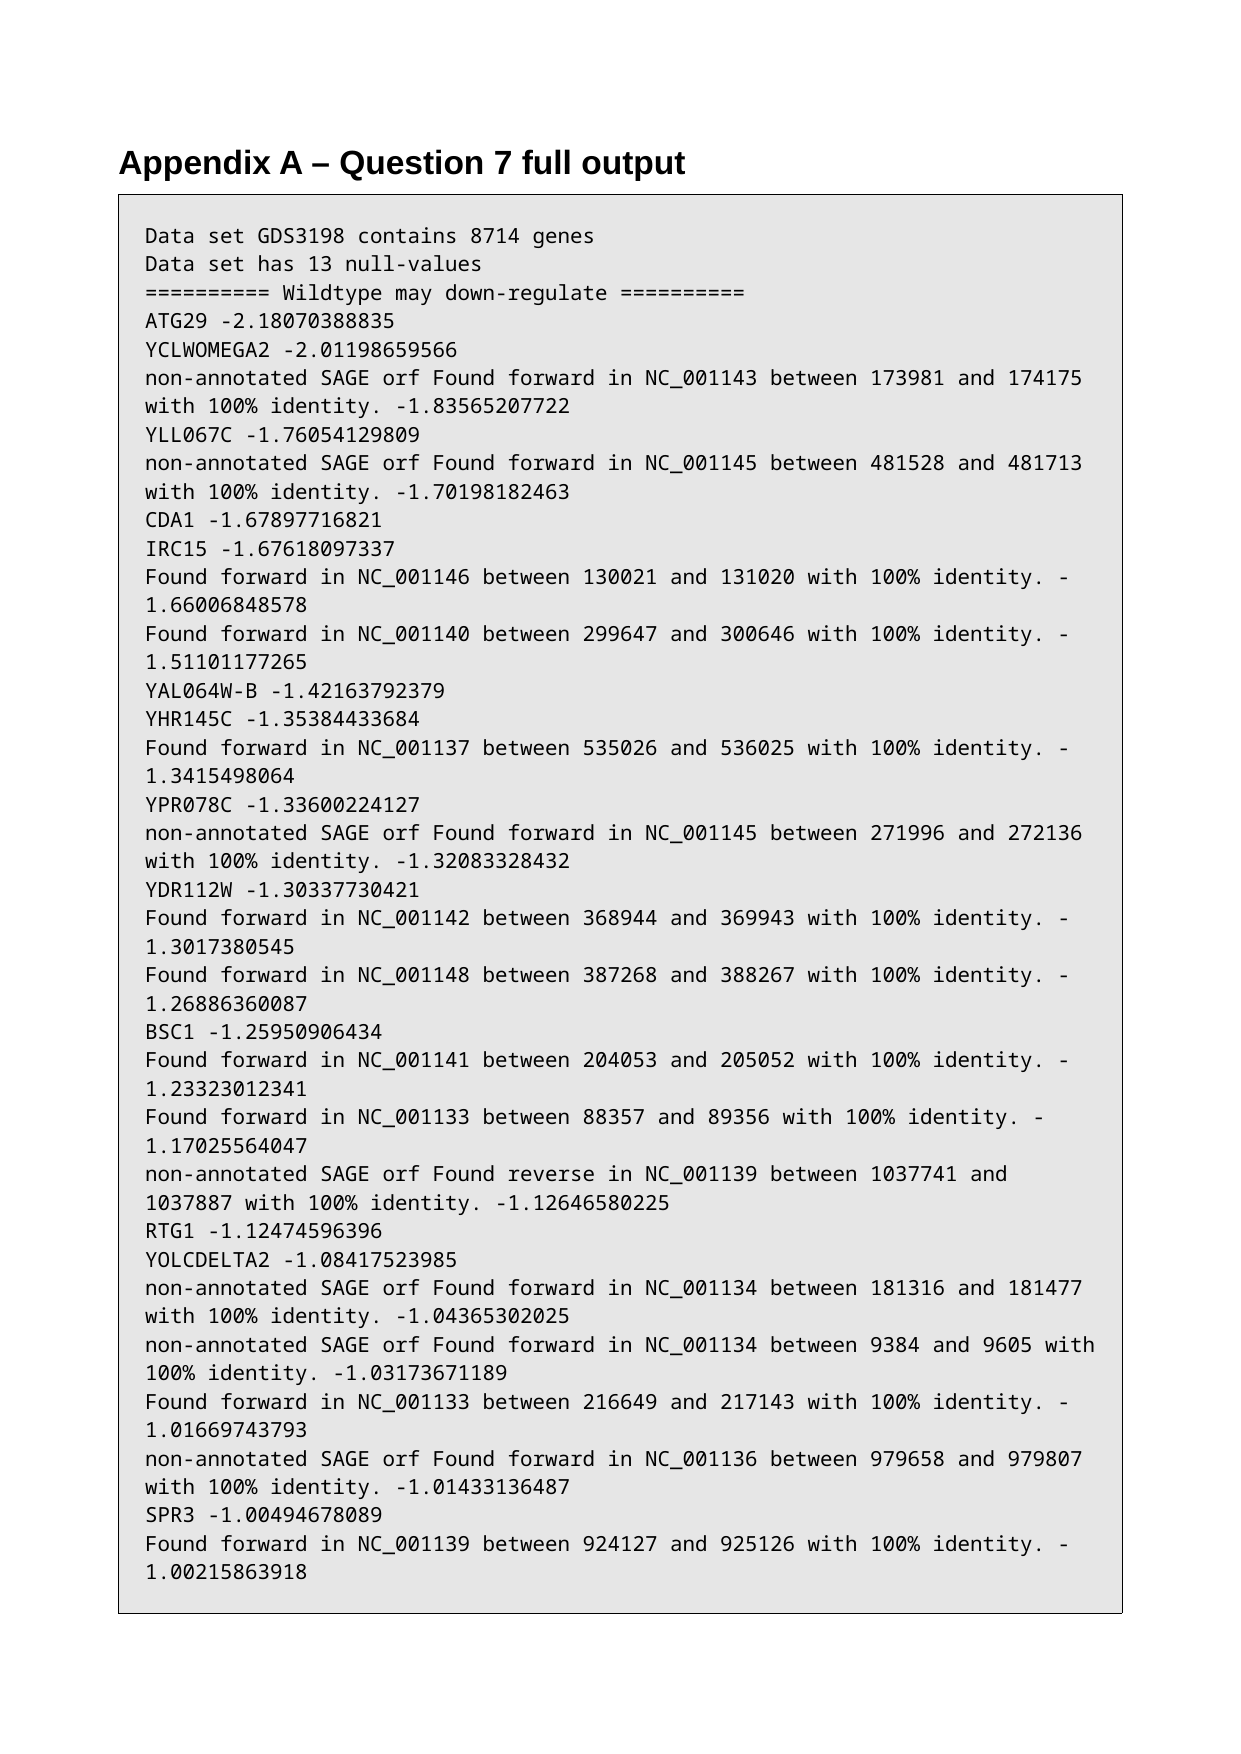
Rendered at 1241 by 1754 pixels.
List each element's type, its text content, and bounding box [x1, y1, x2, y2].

text non-annotated SAGE orf Found forward in NC_001134 between 9384 and 9605 with 100% identity. -1.03173671189 [119, 1303, 1122, 1360]
text ATG29 -2.18070388835 [119, 279, 1122, 308]
text non-annotated SAGE orf Found forward in NC_001134 between 181316 and 181477 with 100% identity. -1.04365302025 [119, 1246, 1122, 1303]
text YLL067C -1.76054129809 [119, 393, 1122, 422]
text Found forward in NC_001148 between 387268 and 388267 with 100% identity. -1.26886360087 [119, 934, 1122, 991]
subtitle Appendix A – Question 7 full output [118, 143, 1122, 182]
text non-annotated SAGE orf Found forward in NC_001136 between 979658 and 979807 with 100% identity. -1.01433136487 [119, 1417, 1122, 1474]
text RTG1 -1.12474596396 [119, 1189, 1122, 1218]
text Data set GDS3198 contains 8714 genes [119, 195, 1122, 223]
text Found forward in NC_001137 between 535026 and 536025 with 100% identity. -1.3415498064 [119, 706, 1122, 763]
text YPR078C -1.33600224127 [119, 763, 1122, 791]
text Found forward in NC_001133 between 216649 and 217143 with 100% identity. -1.01669743793 [119, 1360, 1122, 1417]
text YHR145C -1.35384433684 [119, 678, 1122, 706]
text ========== Wildtype may down-regulate ========== [119, 251, 1122, 279]
text YDR112W -1.30337730421 [119, 848, 1122, 877]
text Found forward in NC_001139 between 924127 and 925126 with 100% identity. -1.00215863918 [119, 1502, 1122, 1613]
text non-annotated SAGE orf Found forward in NC_001143 between 173981 and 174175 with 100% identity. -1.83565207722 [119, 336, 1122, 393]
text SPR3 -1.00494678089 [119, 1474, 1122, 1502]
text IRC15 -1.67618097337 [119, 507, 1122, 536]
text BSC1 -1.25950906434 [119, 991, 1122, 1019]
text Found forward in NC_001141 between 204053 and 205052 with 100% identity. -1.23323012341 [119, 1019, 1122, 1076]
text Found forward in NC_001140 between 299647 and 300646 with 100% identity. -1.51101177265 [119, 592, 1122, 649]
text Found forward in NC_001133 between 88357 and 89356 with 100% identity. -1.17025564047 [119, 1076, 1122, 1133]
text Data set has 13 null-values [119, 223, 1122, 251]
text YAL064W-B -1.42163792379 [119, 649, 1122, 678]
text non-annotated SAGE orf Found reverse in NC_001139 between 1037741 and 1037887 with 100% identity. -1.12646580225 [119, 1133, 1122, 1189]
text Found forward in NC_001142 between 368944 and 369943 with 100% identity. -1.3017380545 [119, 877, 1122, 934]
text non-annotated SAGE orf Found forward in NC_001145 between 271996 and 272136 with 100% identity. -1.32083328432 [119, 791, 1122, 848]
text CDA1 -1.67897716821 [119, 479, 1122, 507]
text YOLCDELTA2 -1.08417523985 [119, 1218, 1122, 1246]
text non-annotated SAGE orf Found forward in NC_001145 between 481528 and 481713 with 100% identity. -1.70198182463 [119, 422, 1122, 479]
text YCLWOMEGA2 -2.01198659566 [119, 308, 1122, 336]
text Found forward in NC_001146 between 130021 and 131020 with 100% identity. -1.66006848578 [119, 536, 1122, 592]
